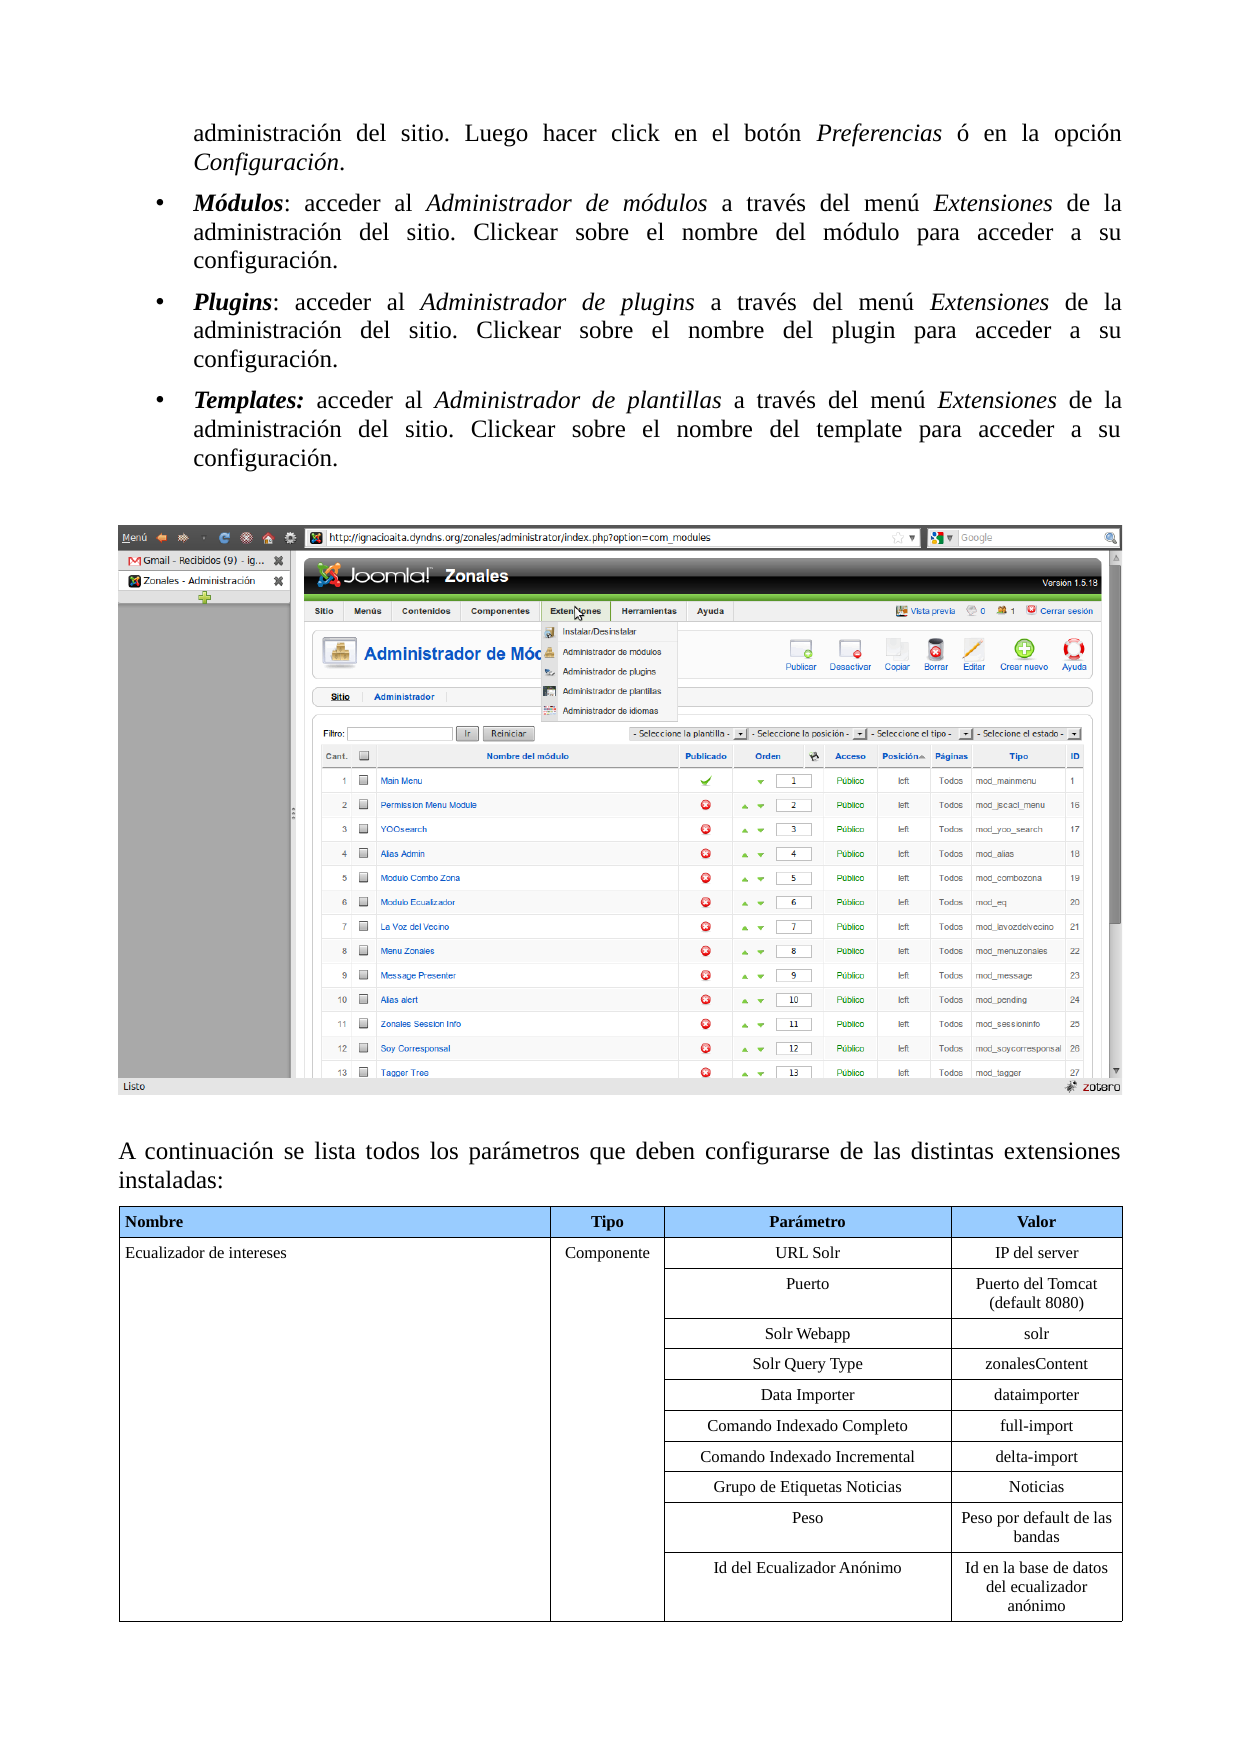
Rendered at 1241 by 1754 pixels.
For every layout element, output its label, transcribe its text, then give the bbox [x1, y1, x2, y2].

table_cell dataimporter [952, 1380, 1122, 1410]
table_header Nombre [120, 1207, 550, 1237]
table_cell URL Solr [665, 1238, 951, 1268]
text A continuación se lista todos los parámetros que deben configurarse de las distintas extensiones instaladas: [118, 1136, 1122, 1194]
table_cell Solr Webapp [665, 1319, 951, 1348]
table_cell Data Importer [665, 1380, 951, 1410]
table_cell Grupo de Etiquetas Noticias [665, 1472, 951, 1502]
table_cell Componente [551, 1238, 664, 1621]
list Templates: acceder al Administrador de plantillas a través del menú Extensiones de la administración del sitio. Clickear sobre el nombre del template para acceder a su configuración. [156, 386, 1122, 472]
list administración del sitio. Luego hacer click en el botón Preferencias ó en la opción Configuración. [156, 118, 1122, 176]
table_cell Puerto [665, 1269, 951, 1318]
table_cell delta-import [952, 1442, 1122, 1471]
table_header Parámetro [665, 1207, 951, 1237]
table_cell Solr Query Type [665, 1349, 951, 1379]
table_cell Peso por default de las bandas [952, 1503, 1122, 1552]
table_cell Comando Indexado Incremental [665, 1442, 951, 1471]
picture [118, 525, 1123, 1095]
table_cell Id del Ecualizador Anónimo [665, 1553, 951, 1621]
table_cell IP del server [952, 1238, 1122, 1268]
list Módulos: acceder al Administrador de módulos a través del menú Extensiones de la administración del sitio. Clickear sobre el nombre del módulo para acceder a su configuración. [156, 188, 1122, 274]
table_cell solr [952, 1319, 1122, 1348]
table_cell Id en la base de datos del ecualizador anónimo [952, 1553, 1122, 1621]
list Plugins: acceder al Administrador de plugins a través del menú Extensiones de la administración del sitio. Clickear sobre el nombre del plugin para acceder a su configuración. [156, 287, 1122, 373]
table_cell Peso [665, 1503, 951, 1552]
table_cell Puerto del Tomcat (default 8080) [952, 1269, 1122, 1318]
table_header Valor [952, 1207, 1122, 1237]
table_cell Ecualizador de intereses [120, 1238, 550, 1621]
table_cell zonalesContent [952, 1349, 1122, 1379]
table_cell full-import [952, 1411, 1122, 1441]
table_cell Noticias [952, 1472, 1122, 1502]
table_header Tipo [551, 1207, 664, 1237]
table_cell Comando Indexado Completo [665, 1411, 951, 1441]
